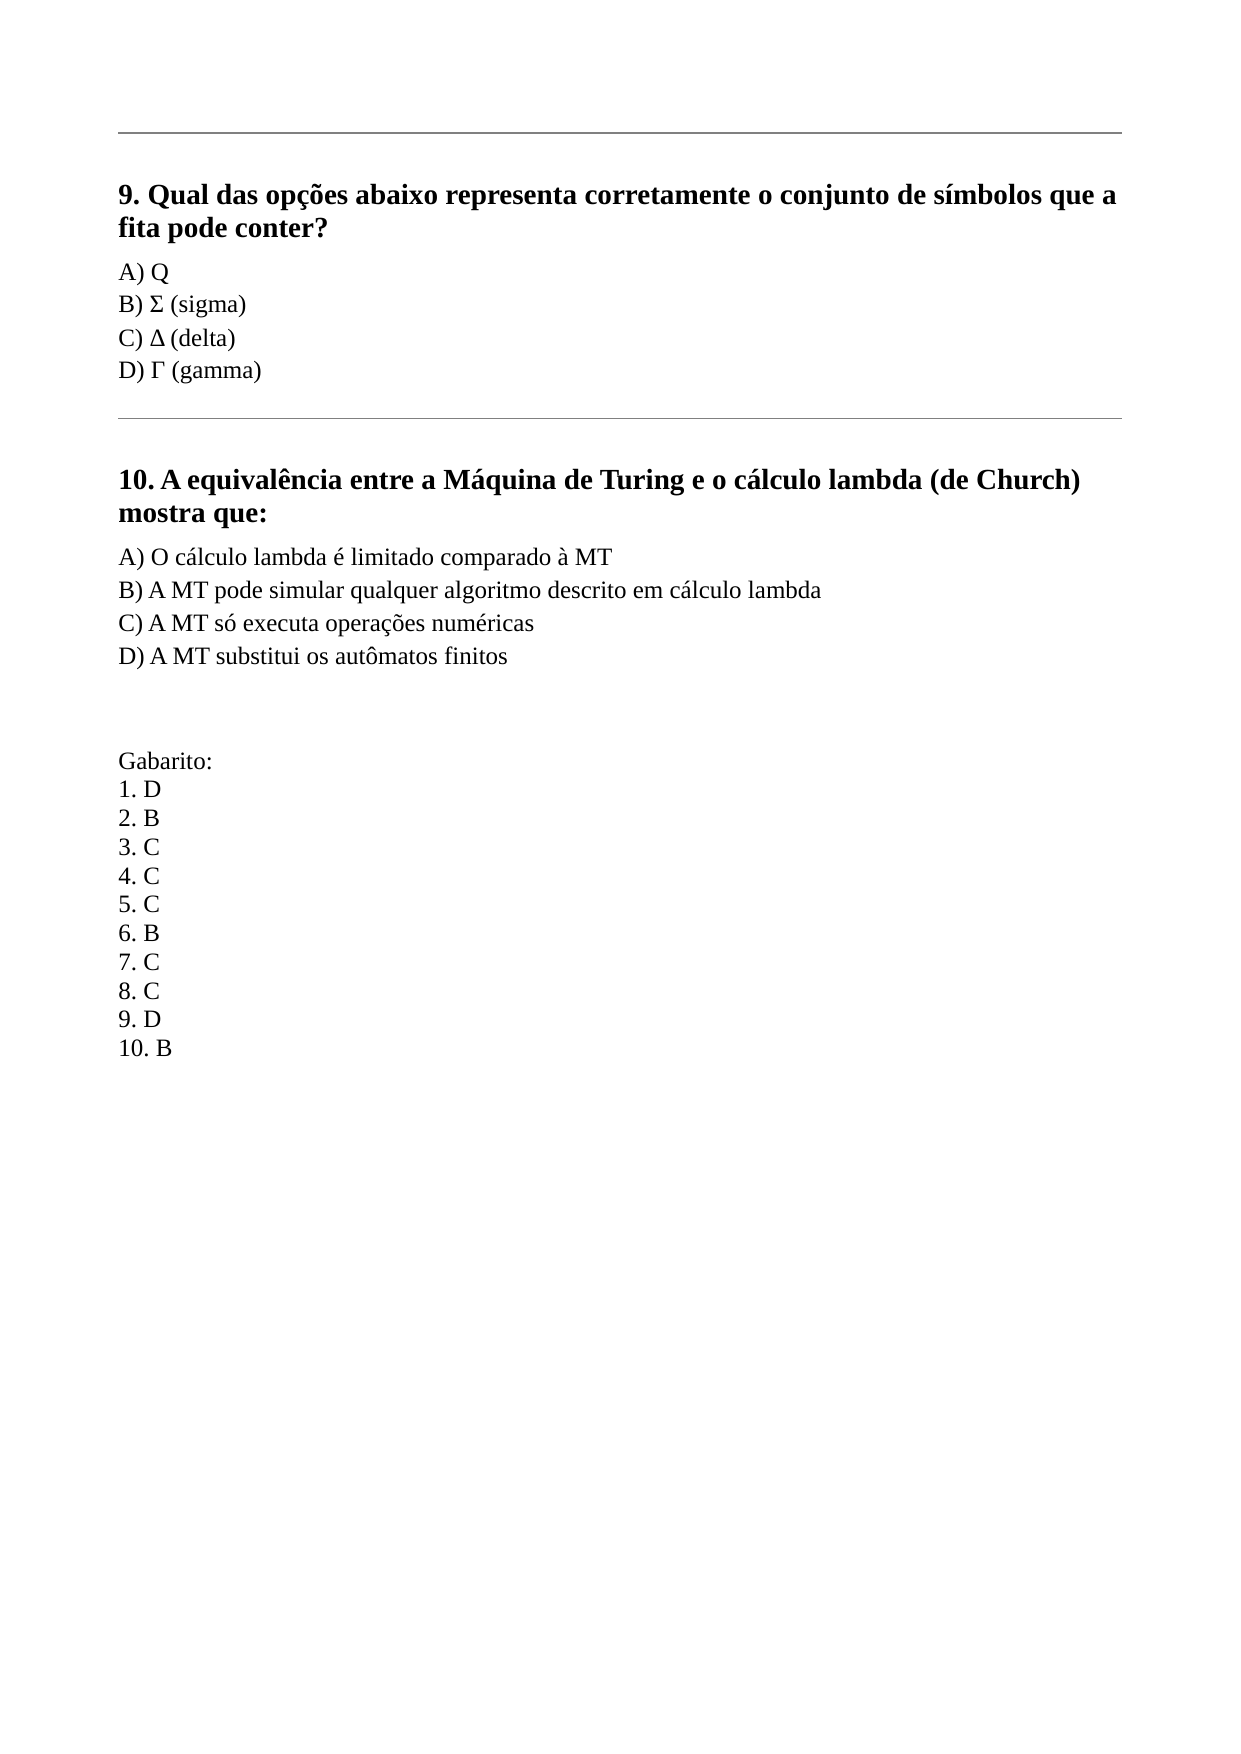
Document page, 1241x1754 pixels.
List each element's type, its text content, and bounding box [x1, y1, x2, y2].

text 9. D [118, 1004, 1122, 1033]
text A) Q B) Σ (sigma) C) Δ (delta) D) Γ (gamma) [118, 257, 1122, 384]
text Gabarito: [118, 746, 1122, 774]
text 2. B [118, 803, 1122, 832]
text 7. C [118, 947, 1122, 976]
subtitle 9. Qual das opções abaixo representa corretamente o conjunto de símbolos que a fita pode conter? [118, 177, 1122, 244]
text 3. C [118, 832, 1122, 861]
text 8. C [118, 976, 1122, 1004]
text 6. B [118, 918, 1122, 947]
text 1. D [118, 774, 1122, 803]
text A) O cálculo lambda é limitado comparado à MT B) A MT pode simular qualquer algoritmo descrito em cálculo lambda C) A MT só executa operações numéricas D) A MT substitui os autômatos finitos [118, 542, 1122, 669]
text 4. C [118, 861, 1122, 889]
text 5. C [118, 889, 1122, 918]
subtitle 10. A equivalência entre a Máquina de Turing e o cálculo lambda (de Church) mostra que: [118, 462, 1122, 529]
text 10. B [118, 1033, 1122, 1062]
